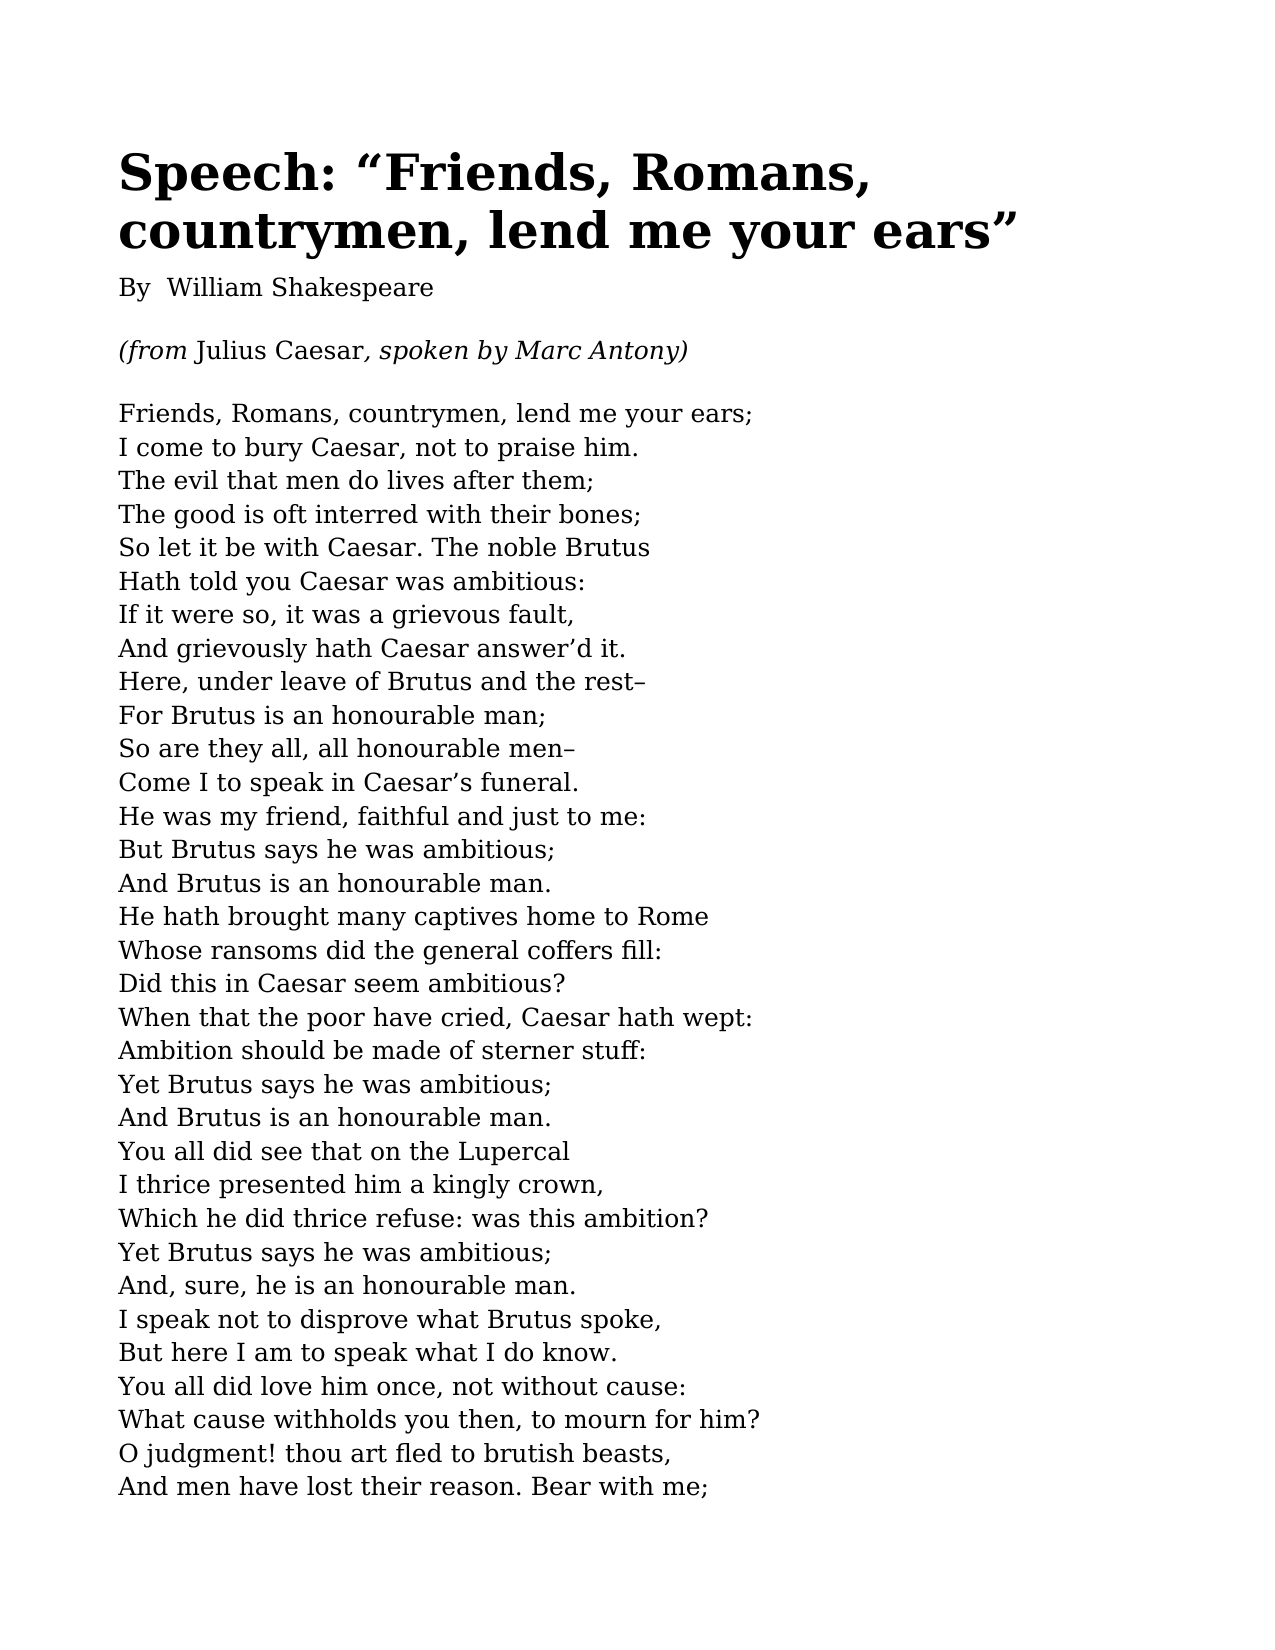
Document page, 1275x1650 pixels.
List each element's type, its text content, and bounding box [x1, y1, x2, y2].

text I thrice presented him a kingly crown, [118, 1171, 1157, 1200]
text Come I to speak in Caesar’s funeral. [118, 768, 1157, 797]
text (from Julius Caesar, spoken by Marc Antony) [118, 336, 1157, 365]
text So let it be with Caesar. The noble Brutus [118, 533, 1157, 562]
text The evil that men do lives after them; [118, 466, 1157, 495]
text Yet Brutus says he was ambitious; [118, 1070, 1157, 1099]
text But here I am to speak what I do know. [118, 1338, 1157, 1367]
text He hath brought many captives home to Rome [118, 902, 1157, 931]
text And Brutus is an honourable man. [118, 1103, 1157, 1133]
text I come to bury Caesar, not to praise him. [118, 433, 1157, 462]
text And grievously hath Caesar answer’d it. [118, 634, 1157, 663]
text You all did love him once, not without cause: [118, 1372, 1157, 1401]
text Did this in Caesar seem ambitious? [118, 969, 1157, 998]
text By William Shakespeare [118, 273, 1157, 302]
text If it were so, it was a grievous fault, [118, 600, 1157, 629]
text The good is oft interred with their bones; [118, 500, 1157, 529]
text Ambition should be made of sterner stuff: [118, 1036, 1157, 1066]
text You all did see that on the Lupercal [118, 1137, 1157, 1166]
text Which he did thrice refuse: was this ambition? [118, 1204, 1157, 1233]
text But Brutus says he was ambitious; [118, 835, 1157, 864]
text I speak not to disprove what Brutus spoke, [118, 1305, 1157, 1334]
text He was my friend, faithful and just to me: [118, 802, 1157, 831]
text And Brutus is an honourable man. [118, 869, 1157, 898]
text Hath told you Caesar was ambitious: [118, 567, 1157, 596]
text Friends, Romans, countrymen, lend me your ears; [118, 399, 1157, 428]
text For Brutus is an honourable man; [118, 701, 1157, 730]
text And, sure, he is an honourable man. [118, 1271, 1157, 1300]
text What cause withholds you then, to mourn for him? [118, 1405, 1157, 1434]
text And men have lost their reason. Bear with me; [118, 1472, 1157, 1502]
text So are they all, all honourable men– [118, 734, 1157, 764]
text Yet Brutus says he was ambitious; [118, 1238, 1157, 1267]
text Whose ransoms did the general coffers fill: [118, 936, 1157, 965]
text Here, under leave of Brutus and the rest– [118, 667, 1157, 697]
text When that the poor have cried, Caesar hath wept: [118, 1003, 1157, 1032]
text O judgment! thou art fled to brutish beasts, [118, 1439, 1157, 1468]
subtitle Speech: “Friends, Romans, countrymen, lend me your ears” [118, 143, 1157, 261]
